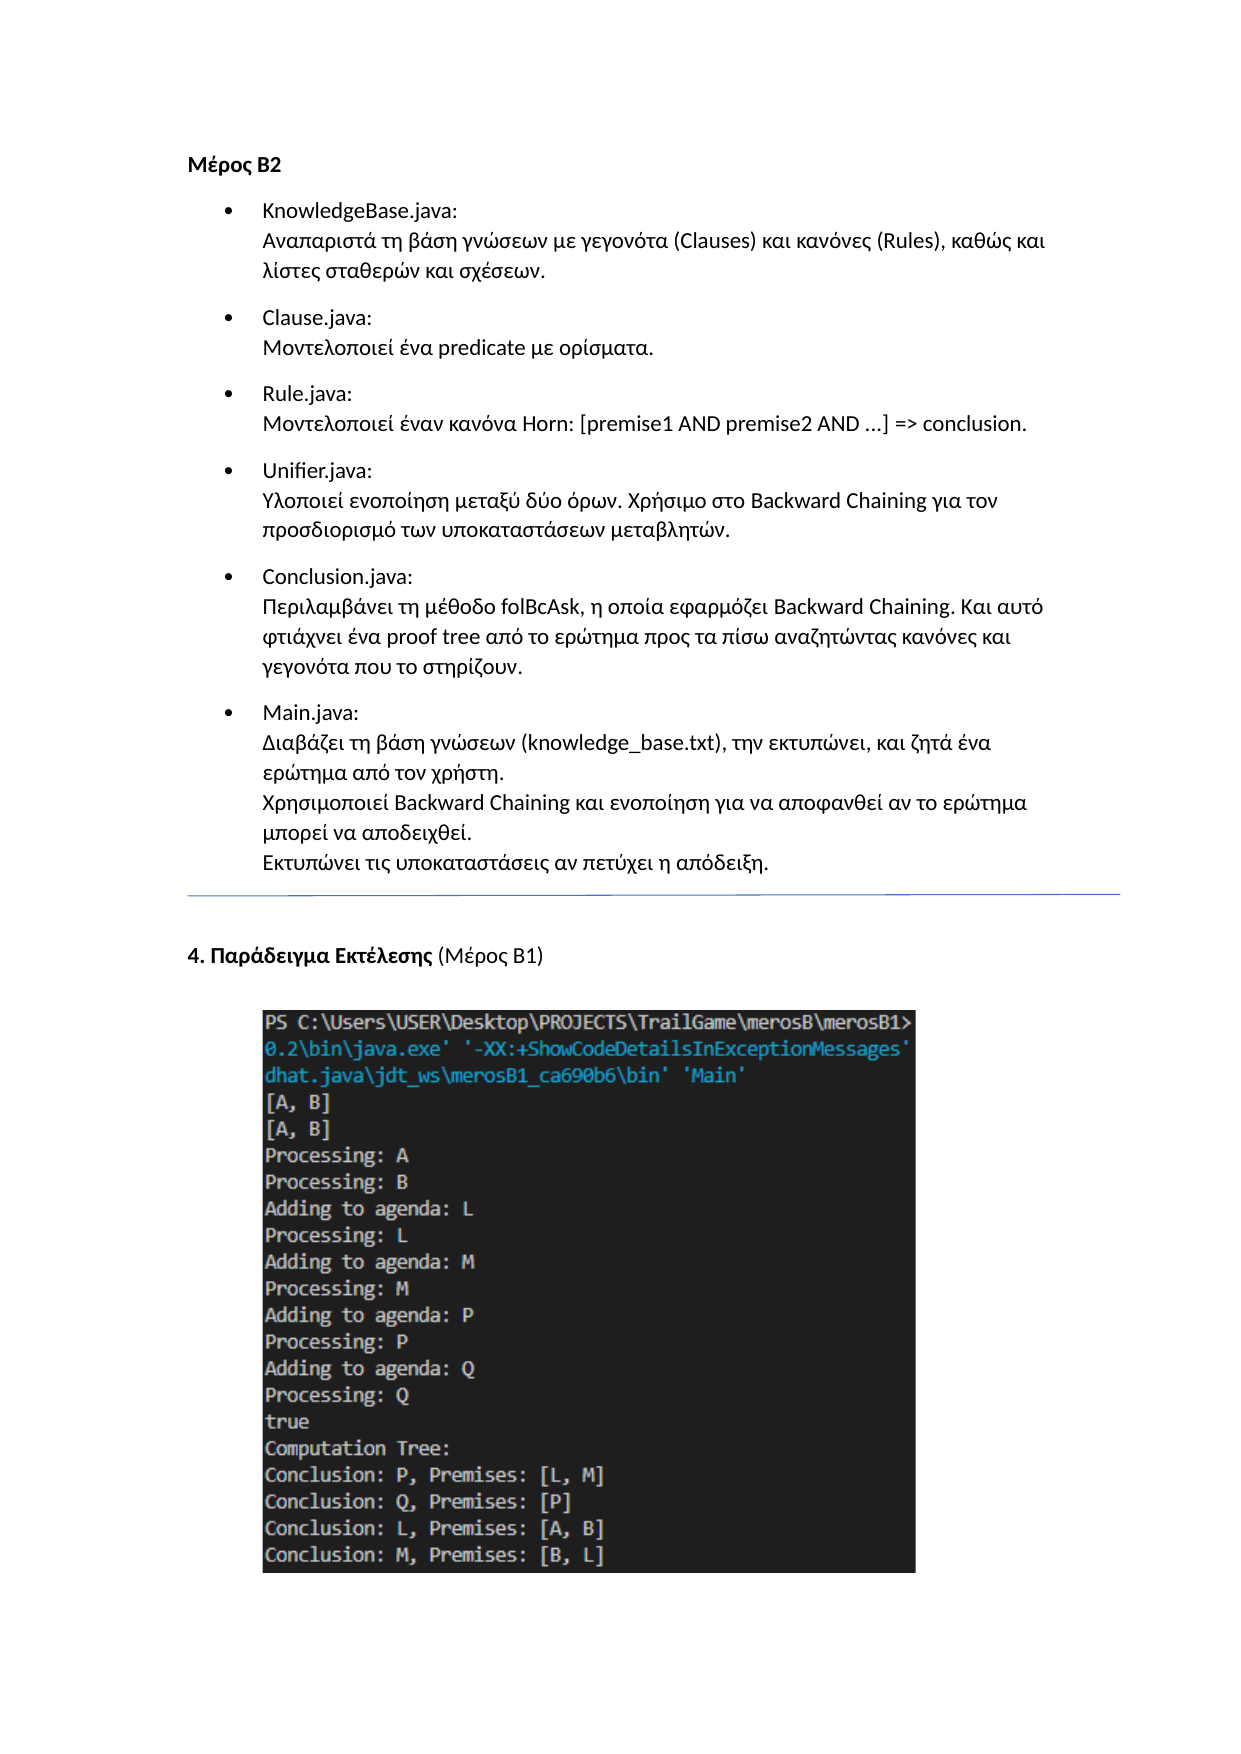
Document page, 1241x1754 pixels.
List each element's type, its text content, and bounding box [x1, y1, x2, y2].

list KnowledgeBase.java: Αναπαριστά τη βάση γνώσεων με γεγονότα (Clauses) και κανόνες (Rules), καθώς και λίστες σταθερών και σχέσεων. [225, 197, 1053, 284]
text 4. Παράδειγμα Εκτέλεσης (Μέρος Β1) [187, 941, 1053, 969]
list Unifier.java: Υλοποιεί ενοποίηση μεταξύ δύο όρων. Χρήσιμο στο Backward Chaining για τον προσδιορισμό των υποκαταστάσεων μεταβλητών. [225, 456, 1053, 544]
list Rule.java: Μοντελοποιεί έναν κανόνα Horn: [premise1 AND premise2 AND ...] => conclusion. [225, 379, 1053, 437]
list Conclusion.java: Περιλαμβάνει τη μέθοδο folBcAsk, η οποία εφαρμόζει Backward Chaining. Και αυτό φτιάχνει ένα proof tree από το ερώτημα προς τα πίσω αναζητώντας κανόνες και γεγονότα που το στηρίζουν. [225, 562, 1053, 680]
list Main.java: Διαβάζει τη βάση γνώσεων (knowledge_base.txt), την εκτυπώνει, και ζητά ένα ερώτημα από τον χρήστη. Χρησιμοποιεί Backward Chaining και ενοποίηση για να αποφανθεί αν το ερώτημα μπορεί να αποδειχθεί. Εκτυπώνει τις υποκαταστάσεις αν πετύχει η απόδειξη. [225, 698, 1053, 876]
list Clause.java: Μοντελοποιεί ένα predicate με ορίσματα. [225, 303, 1053, 361]
text Μέρος B2 [187, 150, 1053, 178]
